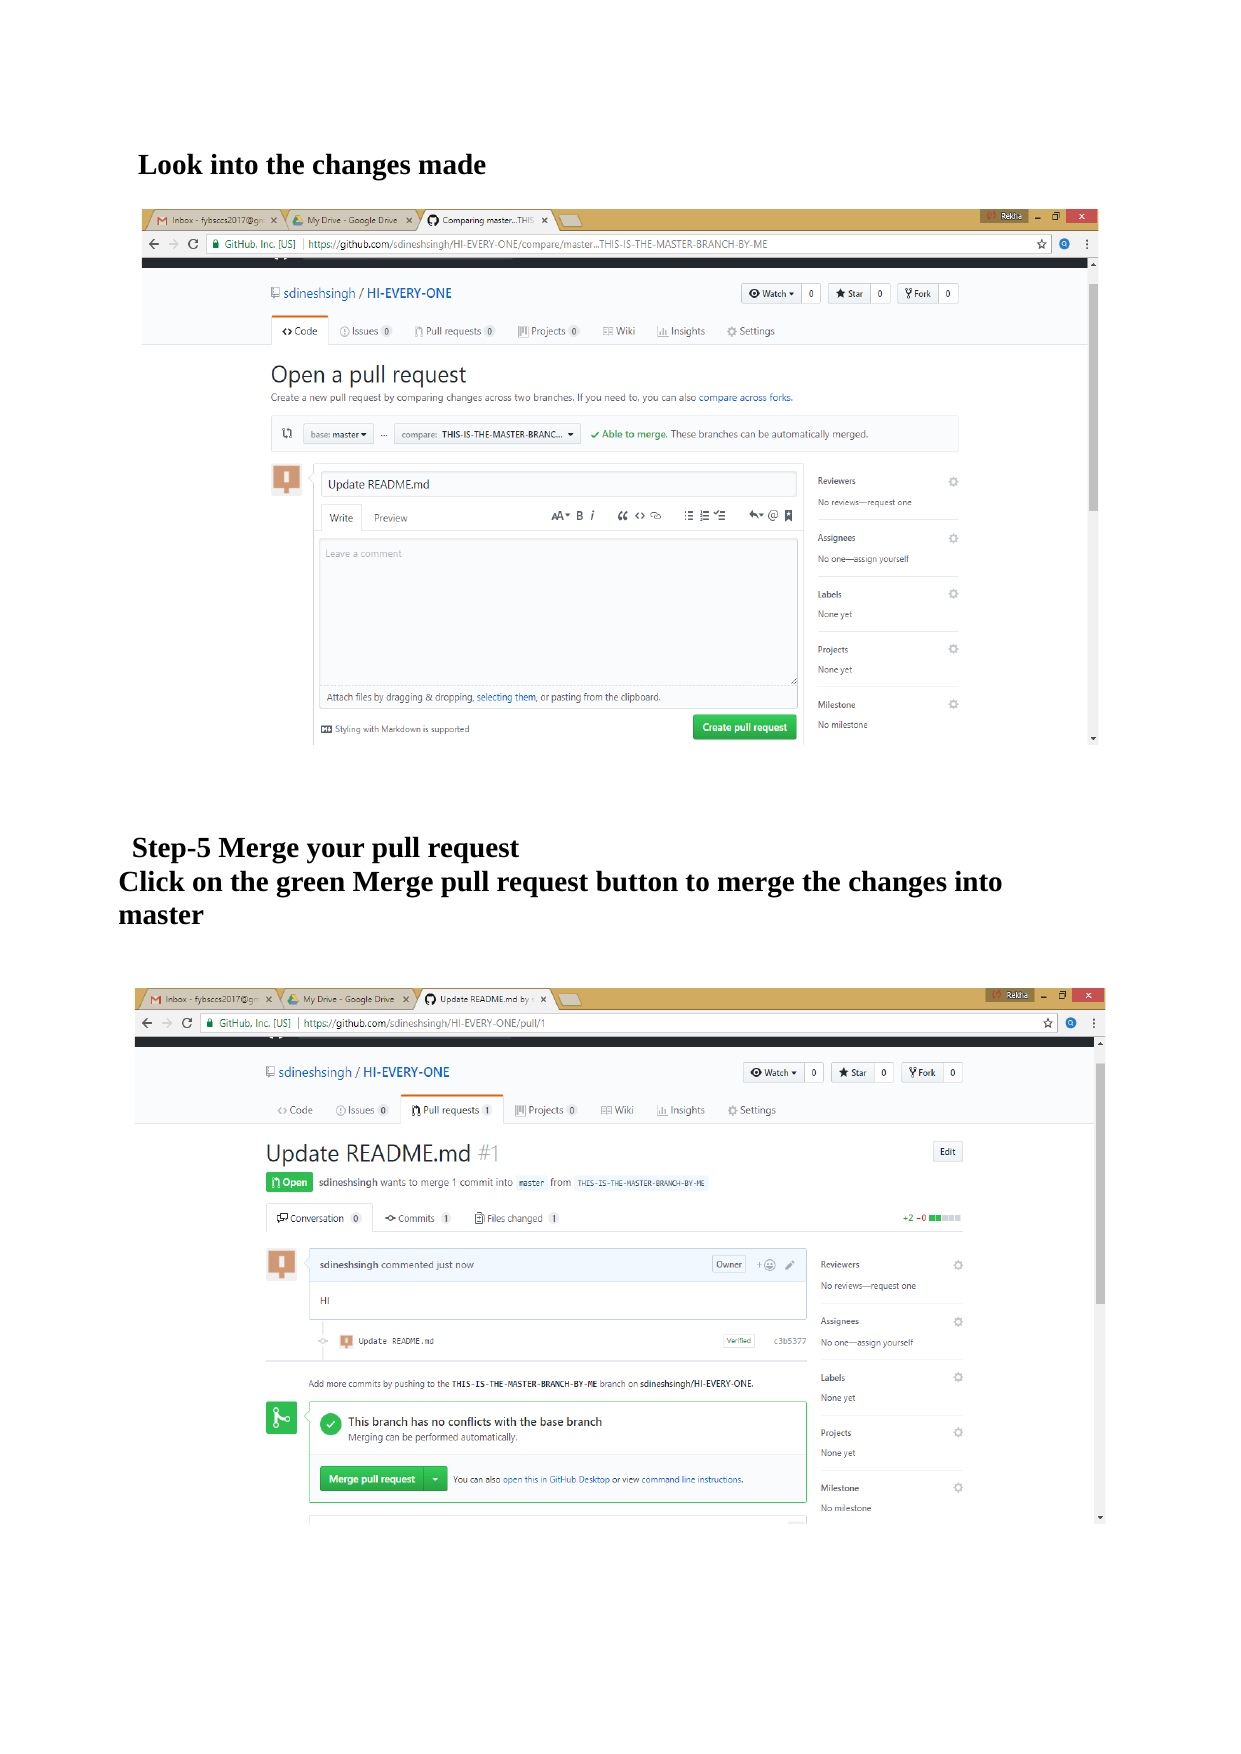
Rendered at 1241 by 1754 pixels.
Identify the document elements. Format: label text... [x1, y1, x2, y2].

picture [134, 988, 1106, 1524]
text Step-5 Merge your pull request [118, 830, 1122, 864]
picture [141, 209, 1099, 745]
text master [118, 897, 1122, 931]
text Click on the green Merge pull request button to merge the changes into [118, 864, 1122, 897]
text Look into the changes made [118, 147, 1122, 180]
